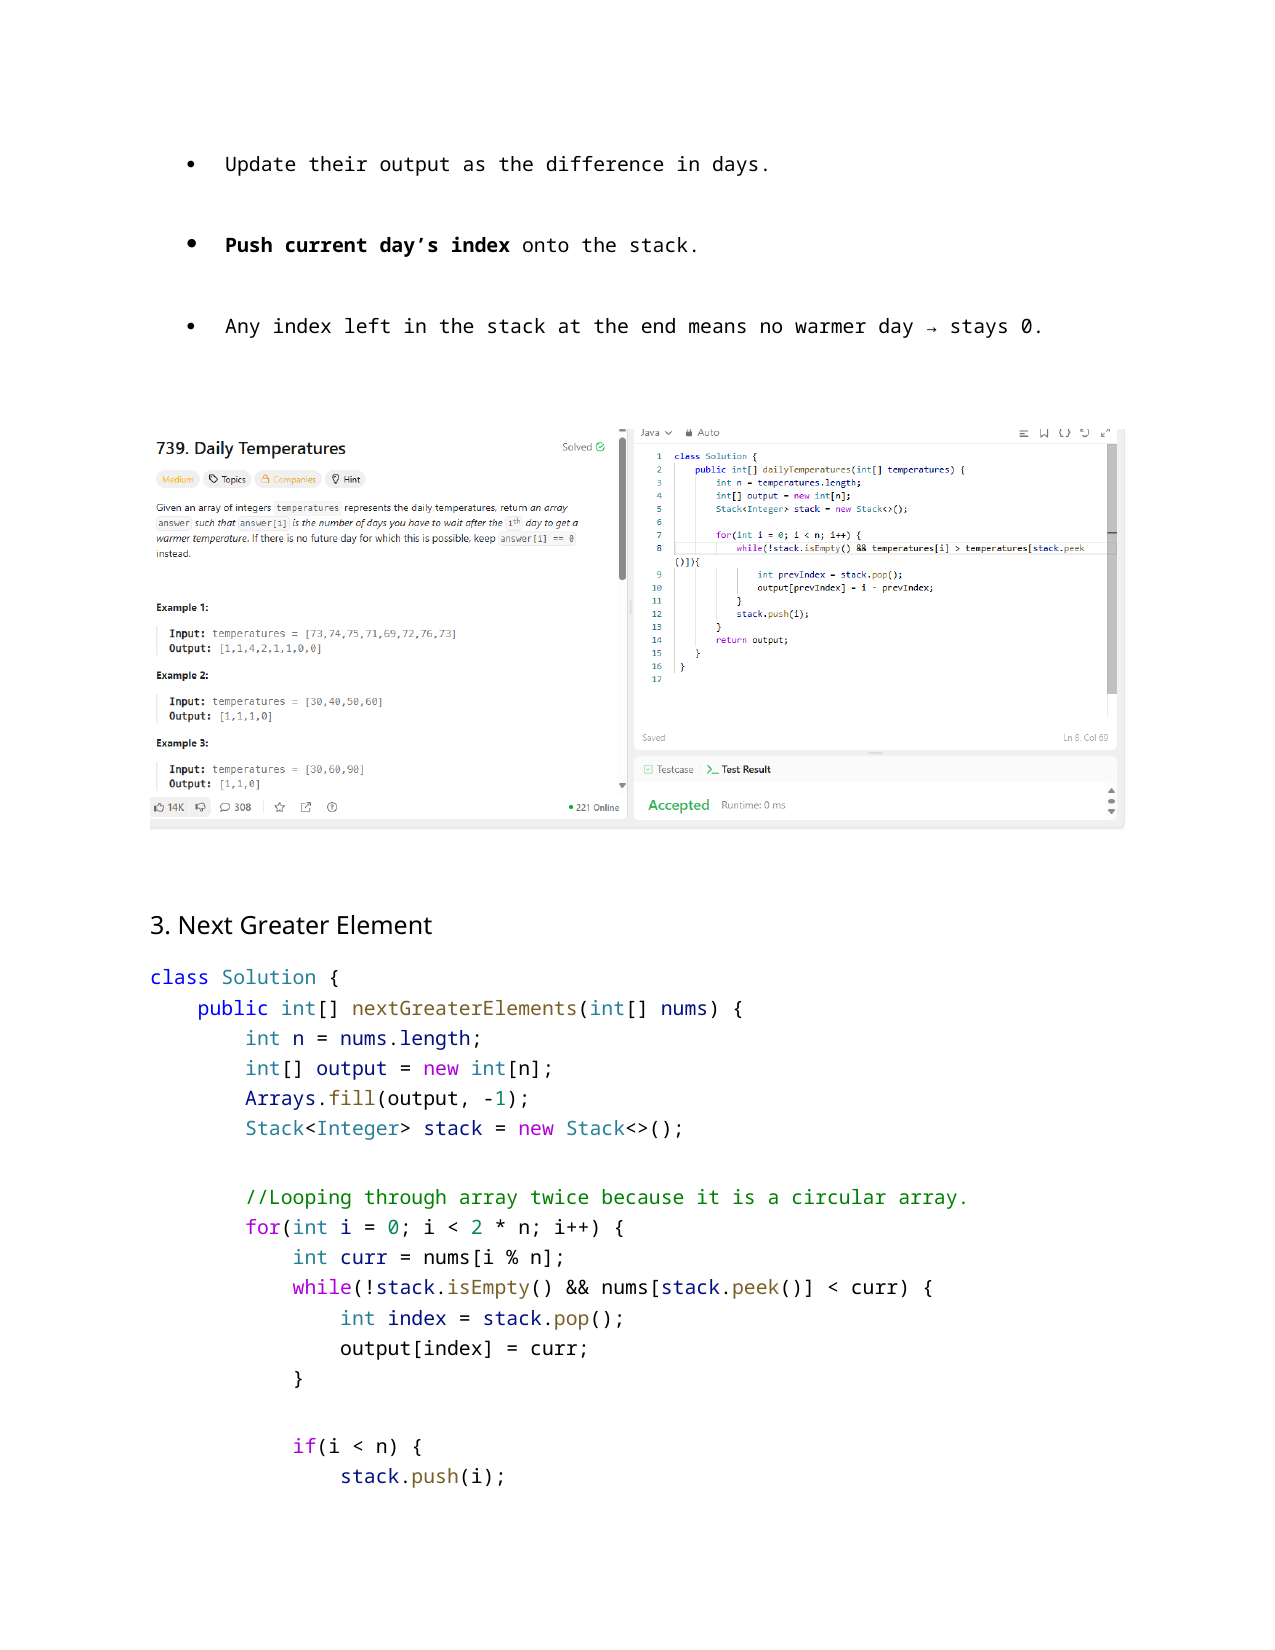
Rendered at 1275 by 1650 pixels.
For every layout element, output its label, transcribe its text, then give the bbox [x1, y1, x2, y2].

text output[index] = curr; [150, 1334, 1125, 1361]
text if(i < n) { [150, 1432, 1125, 1459]
text stack.push(i); [150, 1463, 1125, 1490]
text while(!stack.isEmpty() && nums[stack.peek()] < curr) { [150, 1273, 1125, 1301]
text int index = stack.pop(); [150, 1304, 1125, 1331]
text public int[] nextGreaterElements(int[] nums) { [150, 994, 1125, 1021]
text int curr = nums[i % n]; [150, 1243, 1125, 1270]
text Arrays.fill(output, -1); [150, 1084, 1125, 1111]
list Update their output as the difference in days. [187, 150, 1125, 177]
text //Looping through array twice because it is a circular array. [150, 1183, 1125, 1210]
text } [150, 1364, 1125, 1391]
list Any index left in the stack at the end means no warmer day → stays 0. [187, 312, 1125, 339]
text class Solution { [150, 963, 1125, 991]
text Stack<Integer> stack = new Stack<>(); [150, 1114, 1125, 1142]
text int n = nums.length; [150, 1024, 1125, 1051]
text 3. Next Greater Element [150, 907, 1125, 941]
list Push current day’s index onto the stack. [187, 231, 1125, 258]
text for(int i = 0; i < 2 * n; i++) { [150, 1213, 1125, 1240]
text int[] output = new int[n]; [150, 1054, 1125, 1081]
